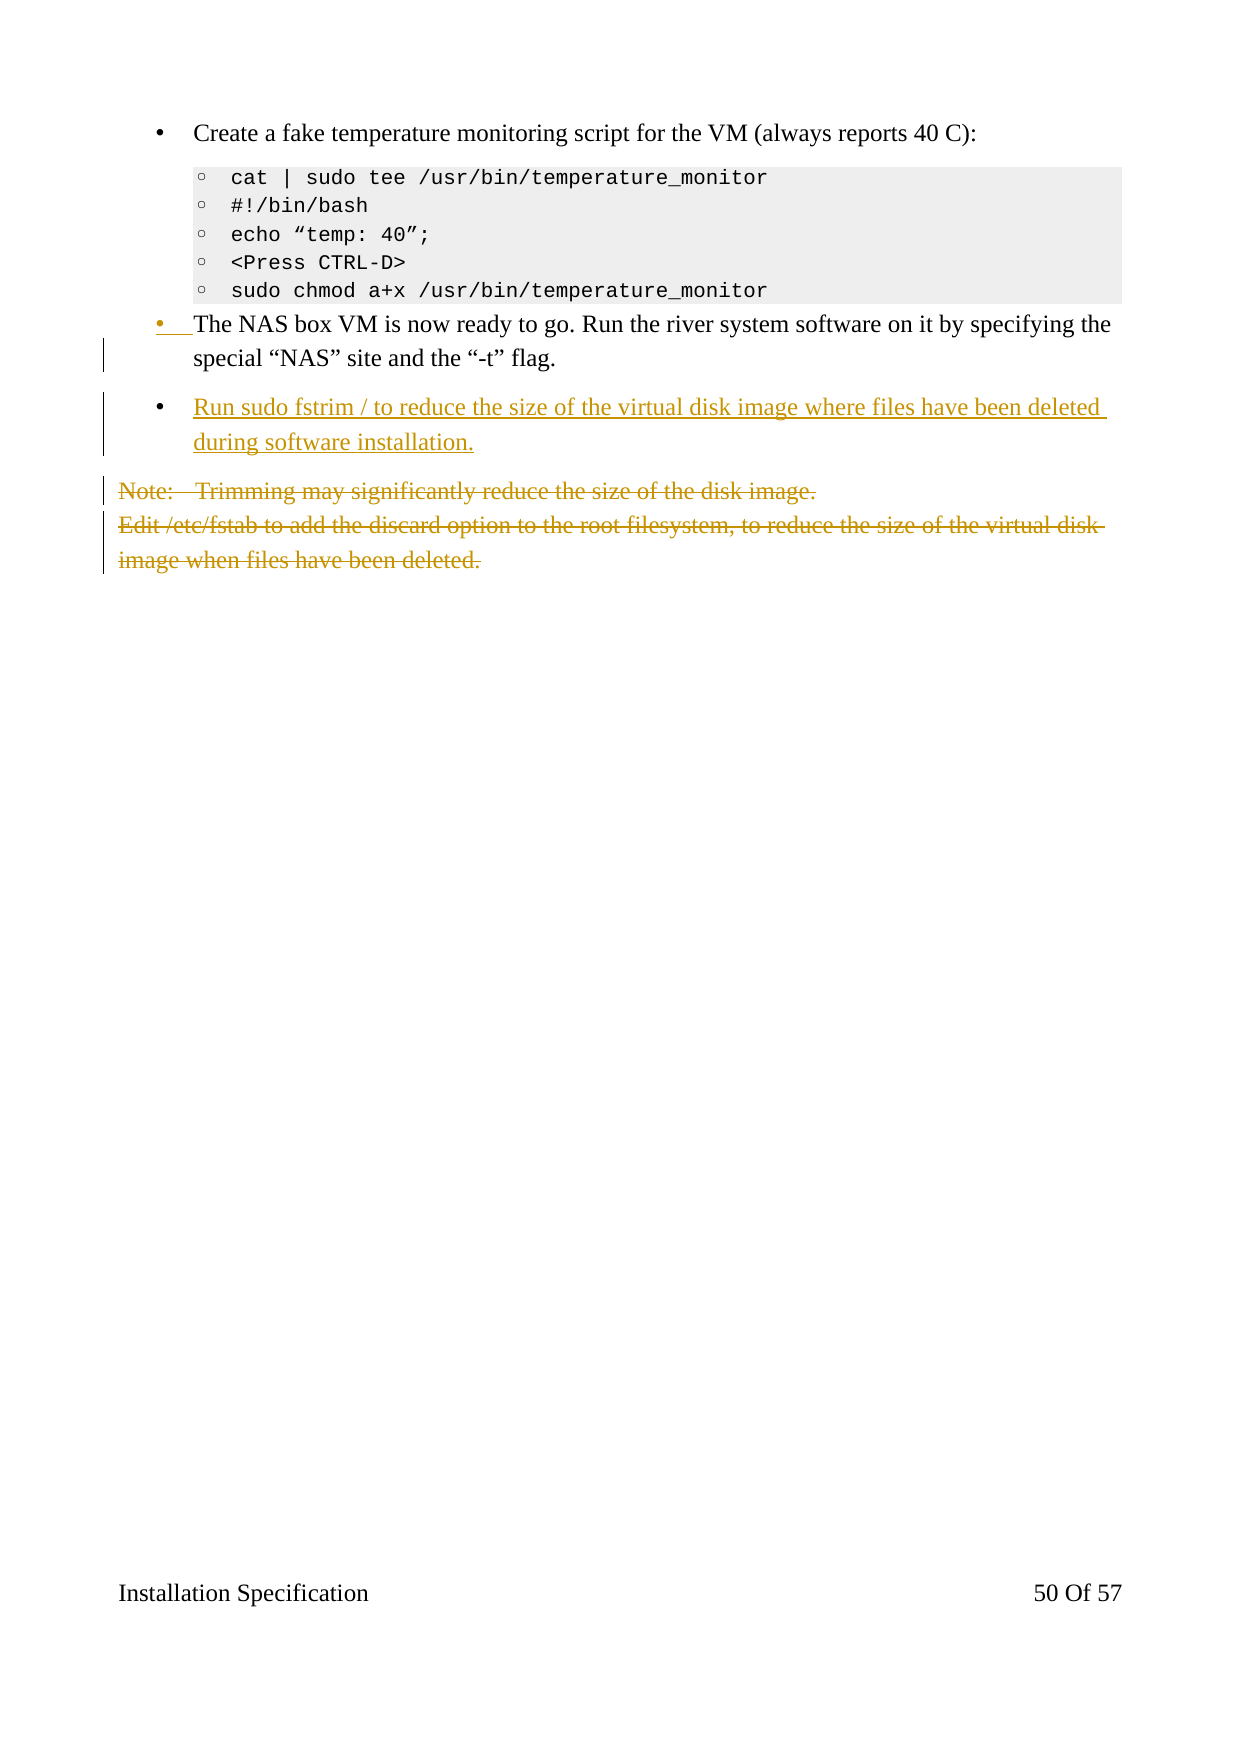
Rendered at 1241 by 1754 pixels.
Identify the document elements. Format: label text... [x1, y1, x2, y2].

list Create a fake temperature monitoring script for the VM (always reports 40 C): [156, 118, 1122, 147]
list cat | sudo tee /usr/bin/temperature_monitor [193, 167, 1122, 191]
list The NAS box VM is now ready to go. Run the river system software on it by specifying the special “NAS” site and the “-t” flag. [156, 309, 1122, 372]
list echo “temp: 40”; [193, 224, 1122, 247]
list #!/bin/bash [193, 196, 1122, 219]
list Run sudo fstrim / to reduce the size of the virtual disk image where files have been deleted during software installation. [156, 392, 1122, 456]
list sudo chmod a+x /usr/bin/temperature_monitor [193, 281, 1122, 304]
list <Press CTRL-D> [193, 252, 1122, 276]
